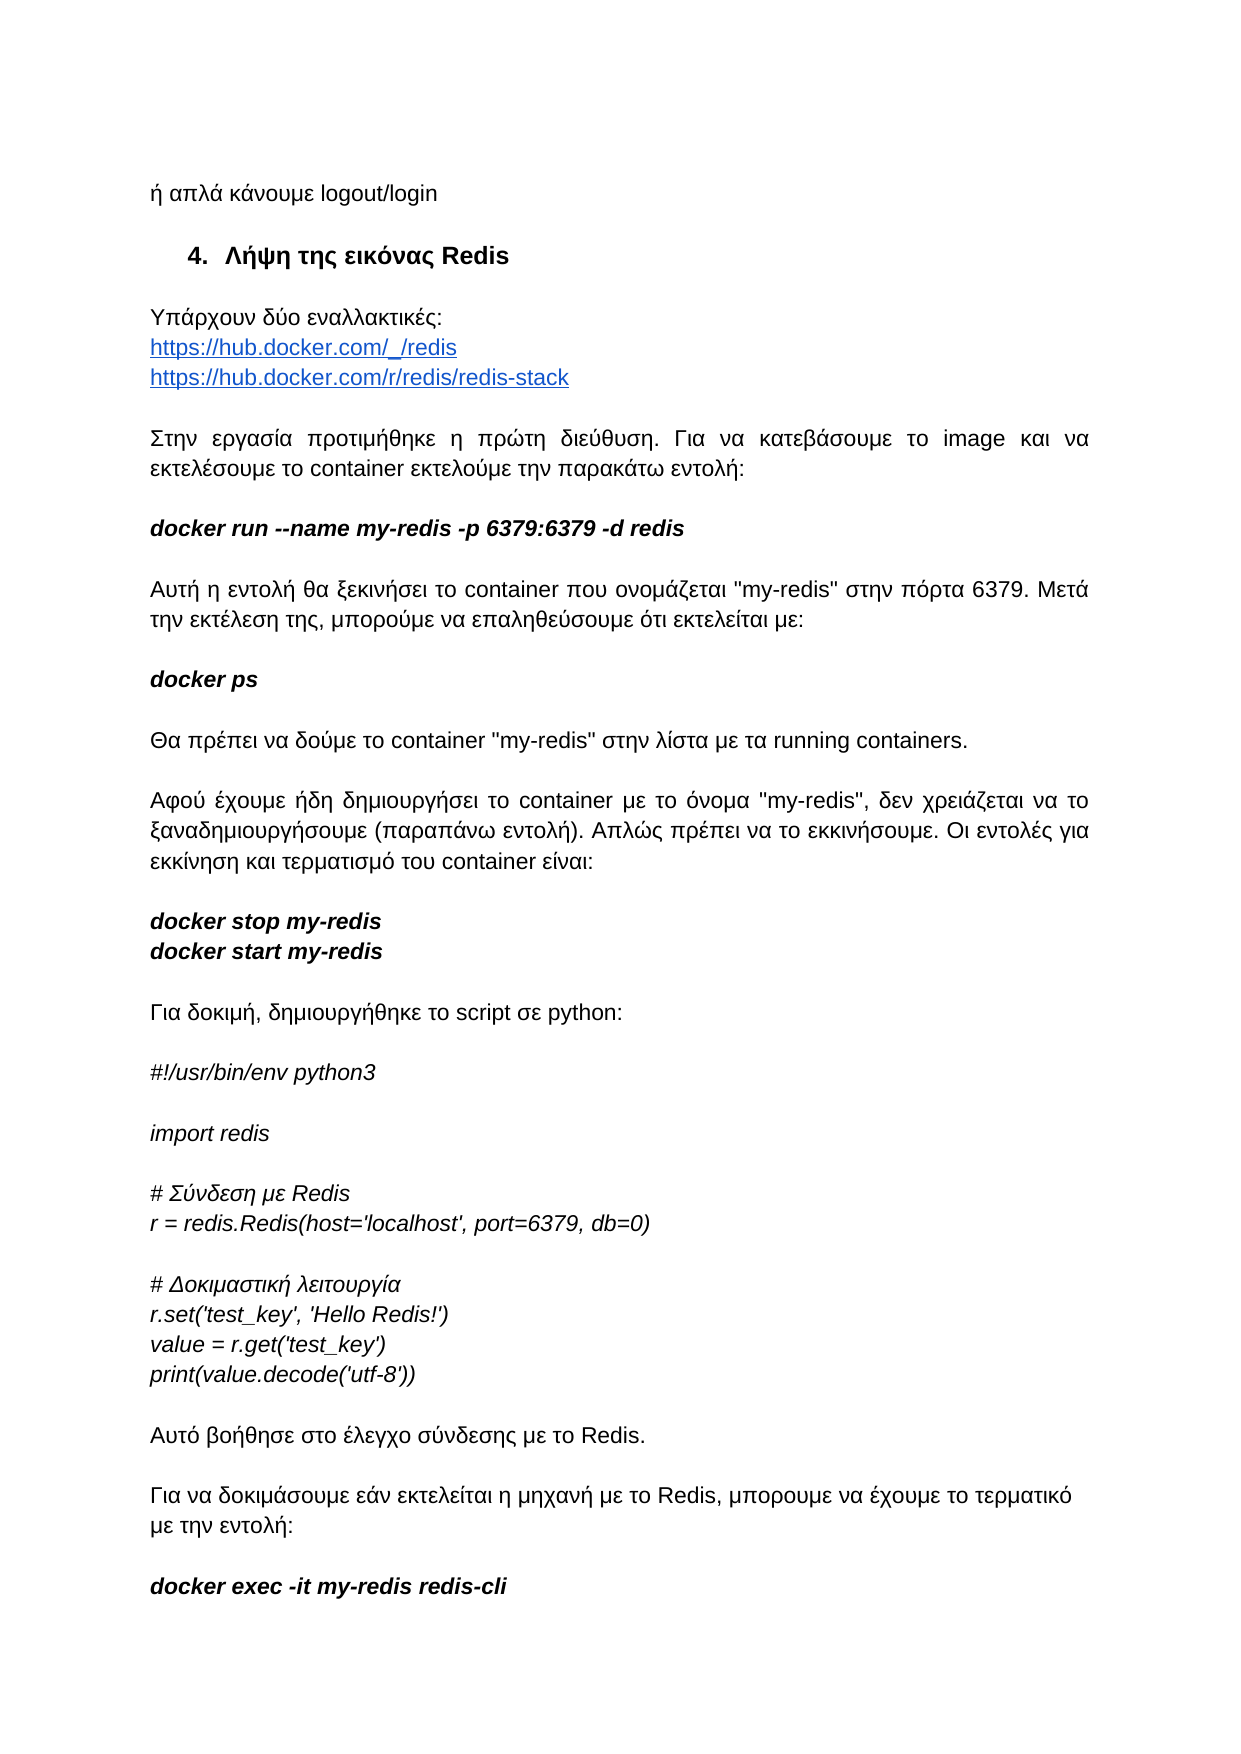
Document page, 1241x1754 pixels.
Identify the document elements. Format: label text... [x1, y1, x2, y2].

text https://hub.docker.com/r/redis/redis-stack [150, 364, 1090, 391]
text Υπάρχουν δύο εναλλακτικές: [150, 304, 1090, 330]
text docker start my-redis [150, 938, 1090, 964]
text r = redis.Redis(host='localhost', port=6379, db=0) [150, 1210, 1090, 1236]
text import redis [150, 1119, 1090, 1146]
text Αυτό βοήθησε στο έλεγχο σύνδεσης με το Redis. [150, 1422, 1090, 1448]
list Λήψη της εικόνας Redis [187, 241, 1090, 269]
text Θα πρέπει να δούμε το container "my-redis" στην λίστα με τα running containers. [150, 727, 1090, 753]
text docker run --name my-redis -p 6379:6379 -d redis [150, 515, 1090, 542]
text r.set('test_key', 'Hello Redis!') [150, 1301, 1090, 1327]
text docker stop my-redis [150, 908, 1090, 934]
text docker ps [150, 666, 1090, 693]
text print(value.decode('utf-8')) [150, 1361, 1090, 1387]
text Για να δοκιμάσουμε εάν εκτελείται η μηχανή με το Redis, μπορουμε να έχουμε το τερματικό με την εντολή: [150, 1482, 1090, 1538]
text https://hub.docker.com/_/redis [150, 334, 1090, 360]
text # Δοκιμαστική λειτουργία [150, 1271, 1090, 1297]
text Για δοκιμή, δημιουργήθηκε το script σε python: [150, 999, 1090, 1025]
text Στην εργασία προτιμήθηκε η πρώτη διεύθυση. Για να κατεβάσουμε το image και να εκτελέσουμε το container εκτελούμε την παρακάτω εντολή: [150, 425, 1090, 481]
text Αφού έχουμε ήδη δημιουργήσει το container με το όνομα "my-redis", δεν χρειάζεται να το ξαναδημιουργήσουμε (παραπάνω εντολή). Απλώς πρέπει να το εκκινήσουμε. Οι εντολές για εκκίνηση και τερματισμό του container είναι: [150, 787, 1090, 874]
text ή απλά κάνουμε logout/login [150, 180, 1090, 207]
text docker exec -it my-redis redis-cli [150, 1573, 1090, 1599]
text #!/usr/bin/env python3 [150, 1059, 1090, 1085]
text value = r.get('test_key') [150, 1331, 1090, 1357]
text Αυτή η εντολή θα ξεκινήσει το container που ονομάζεται "my-redis" στην πόρτα 6379. Μετά την εκτέλεση της, μπορούμε να επαληθεύσουμε ότι εκτελείται με: [150, 576, 1090, 632]
text # Σύνδεση με Redis [150, 1180, 1090, 1206]
